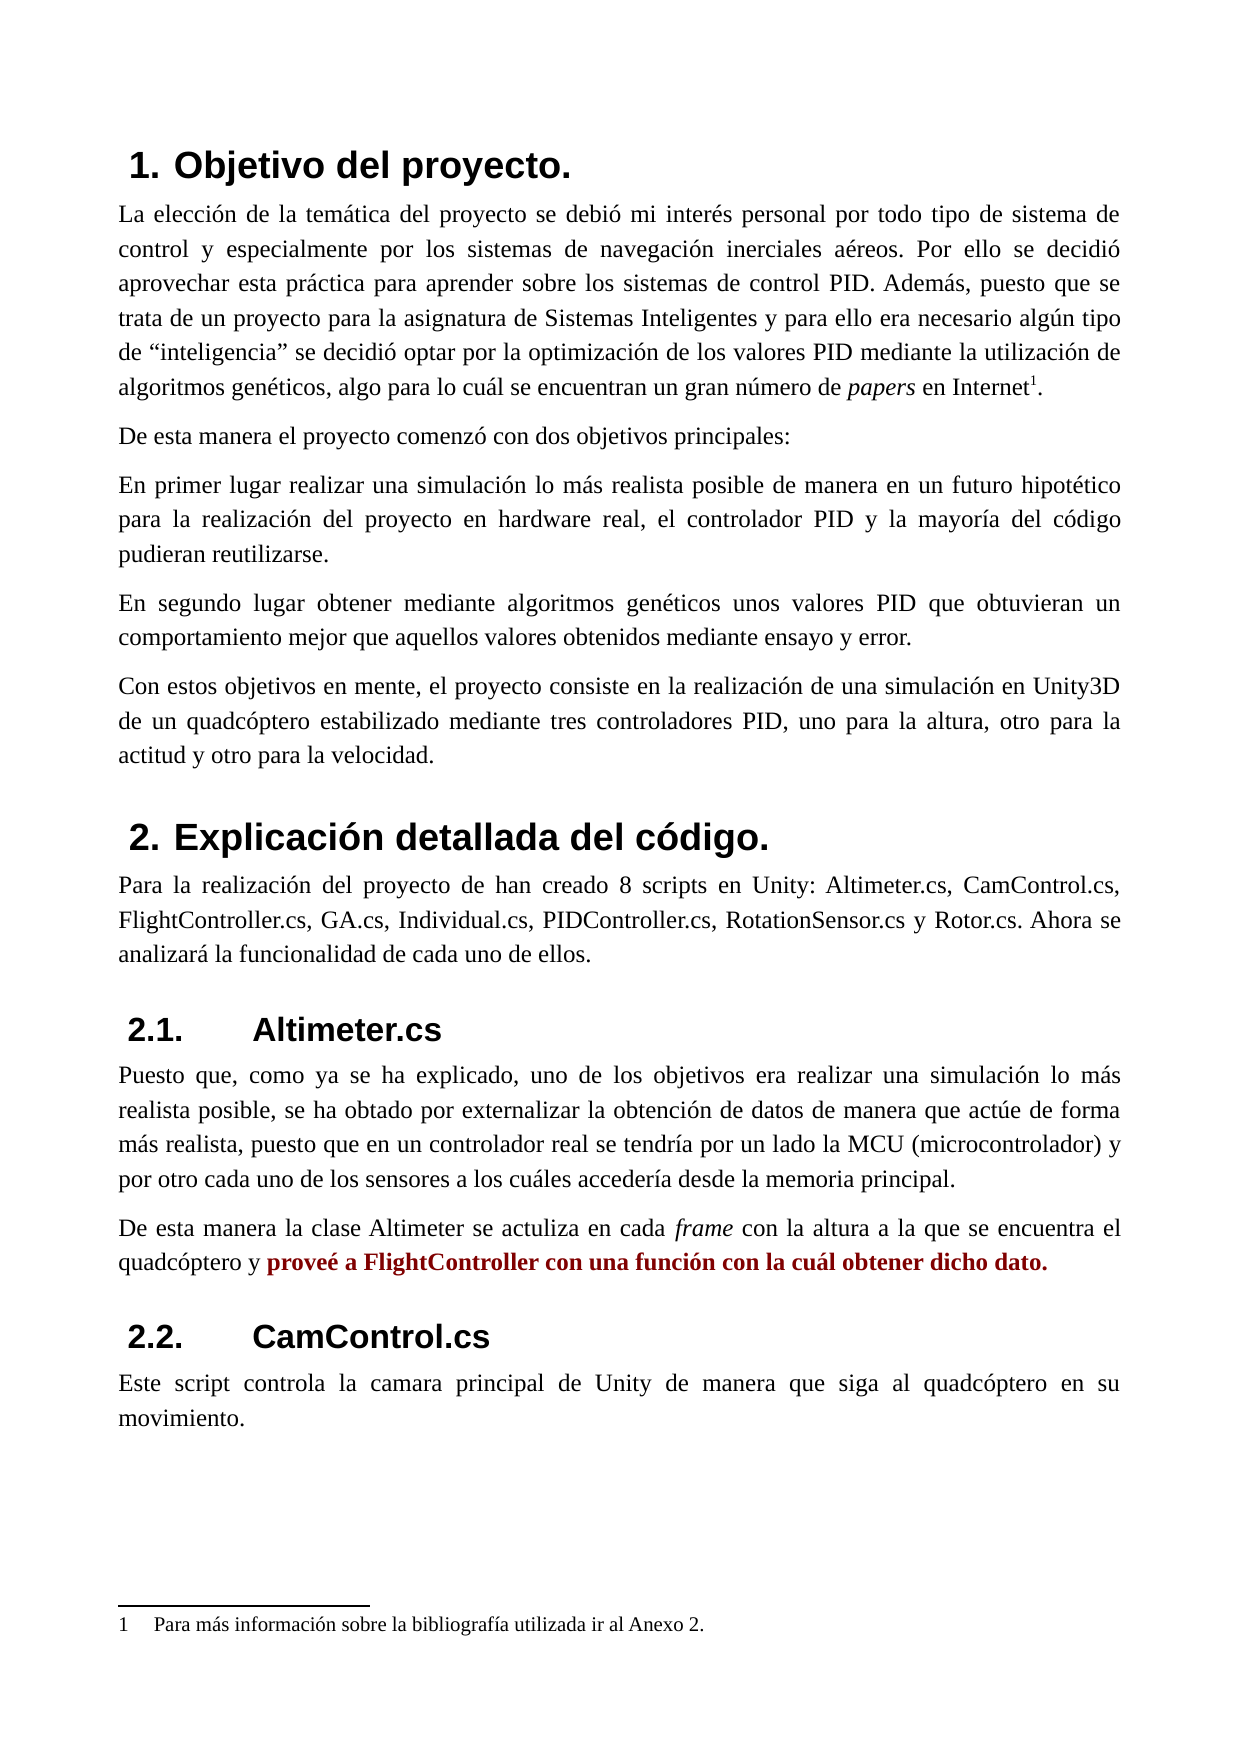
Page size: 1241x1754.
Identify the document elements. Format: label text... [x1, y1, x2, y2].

text En primer lugar realizar una simulación lo más realista posible de manera en un futuro hipotético para la realización del proyecto en hardware real, el controlador PID y la mayoría del código pudieran reutilizarse. [118, 470, 1122, 567]
text De esta manera la clase Altimeter se actuliza en cada frame con la altura a la que se encuentra el quadcóptero y proveé a FlightController con una función con la cuál obtener dicho dato. [118, 1213, 1122, 1276]
subtitle Objetivo del proyecto. [118, 143, 1122, 187]
text La elección de la temática del proyecto se debió mi interés personal por todo tipo de sistema de control y especialmente por los sistemas de navegación inerciales aéreos. Por ello se decidió aprovechar esta práctica para aprender sobre los sistemas de control PID. Además, puesto que se trata de un proyecto para la asignatura de Sistemas Inteligentes y para ello era necesario algún tipo de “inteligencia” se decidió optar por la optimización de los valores PID mediante la utilización de algoritmos genéticos, algo para lo cuál se encuentran un gran número de papers en Internet. [118, 199, 1122, 400]
subtitle Altimeter.cs [118, 1009, 1122, 1048]
text Para la realización del proyecto de han creado 8 scripts en Unity: Altimeter.cs, CamControl.cs, FlightController.cs, GA.cs, Individual.cs, PIDController.cs, RotationSensor.cs y Rotor.cs. Ahora se analizará la funcionalidad de cada uno de ellos. [118, 871, 1122, 968]
text En segundo lugar obtener mediante algoritmos genéticos unos valores PID que obtuvieran un comportamiento mejor que aquellos valores obtenidos mediante ensayo y error. [118, 588, 1122, 651]
text Puesto que, como ya se ha explicado, uno de los objetivos era realizar una simulación lo más realista posible, se ha obtado por externalizar la obtención de datos de manera que actúe de forma más realista, puesto que en un controlador real se tendría por un lado la MCU (microcontrolador) y por otro cada uno de los sensores a los cuáles accedería desde la memoria principal. [118, 1061, 1122, 1193]
text De esta manera el proyecto comenzó con dos objetivos principales: [118, 421, 1122, 449]
text Para más información sobre la bibliografía utilizada ir al Anexo 2. [118, 1612, 1122, 1636]
text Este script controla la camara principal de Unity de manera que siga al quadcóptero en su movimiento. [118, 1368, 1122, 1432]
subtitle Explicación detallada del código. [118, 814, 1122, 858]
text Con estos objetivos en mente, el proyecto consiste en la realización de una simulación en Unity3D de un quadcóptero estabilizado mediante tres controladores PID, uno para la altura, otro para la actitud y otro para la velocidad. [118, 671, 1122, 769]
subtitle CamControl.cs [118, 1317, 1122, 1356]
